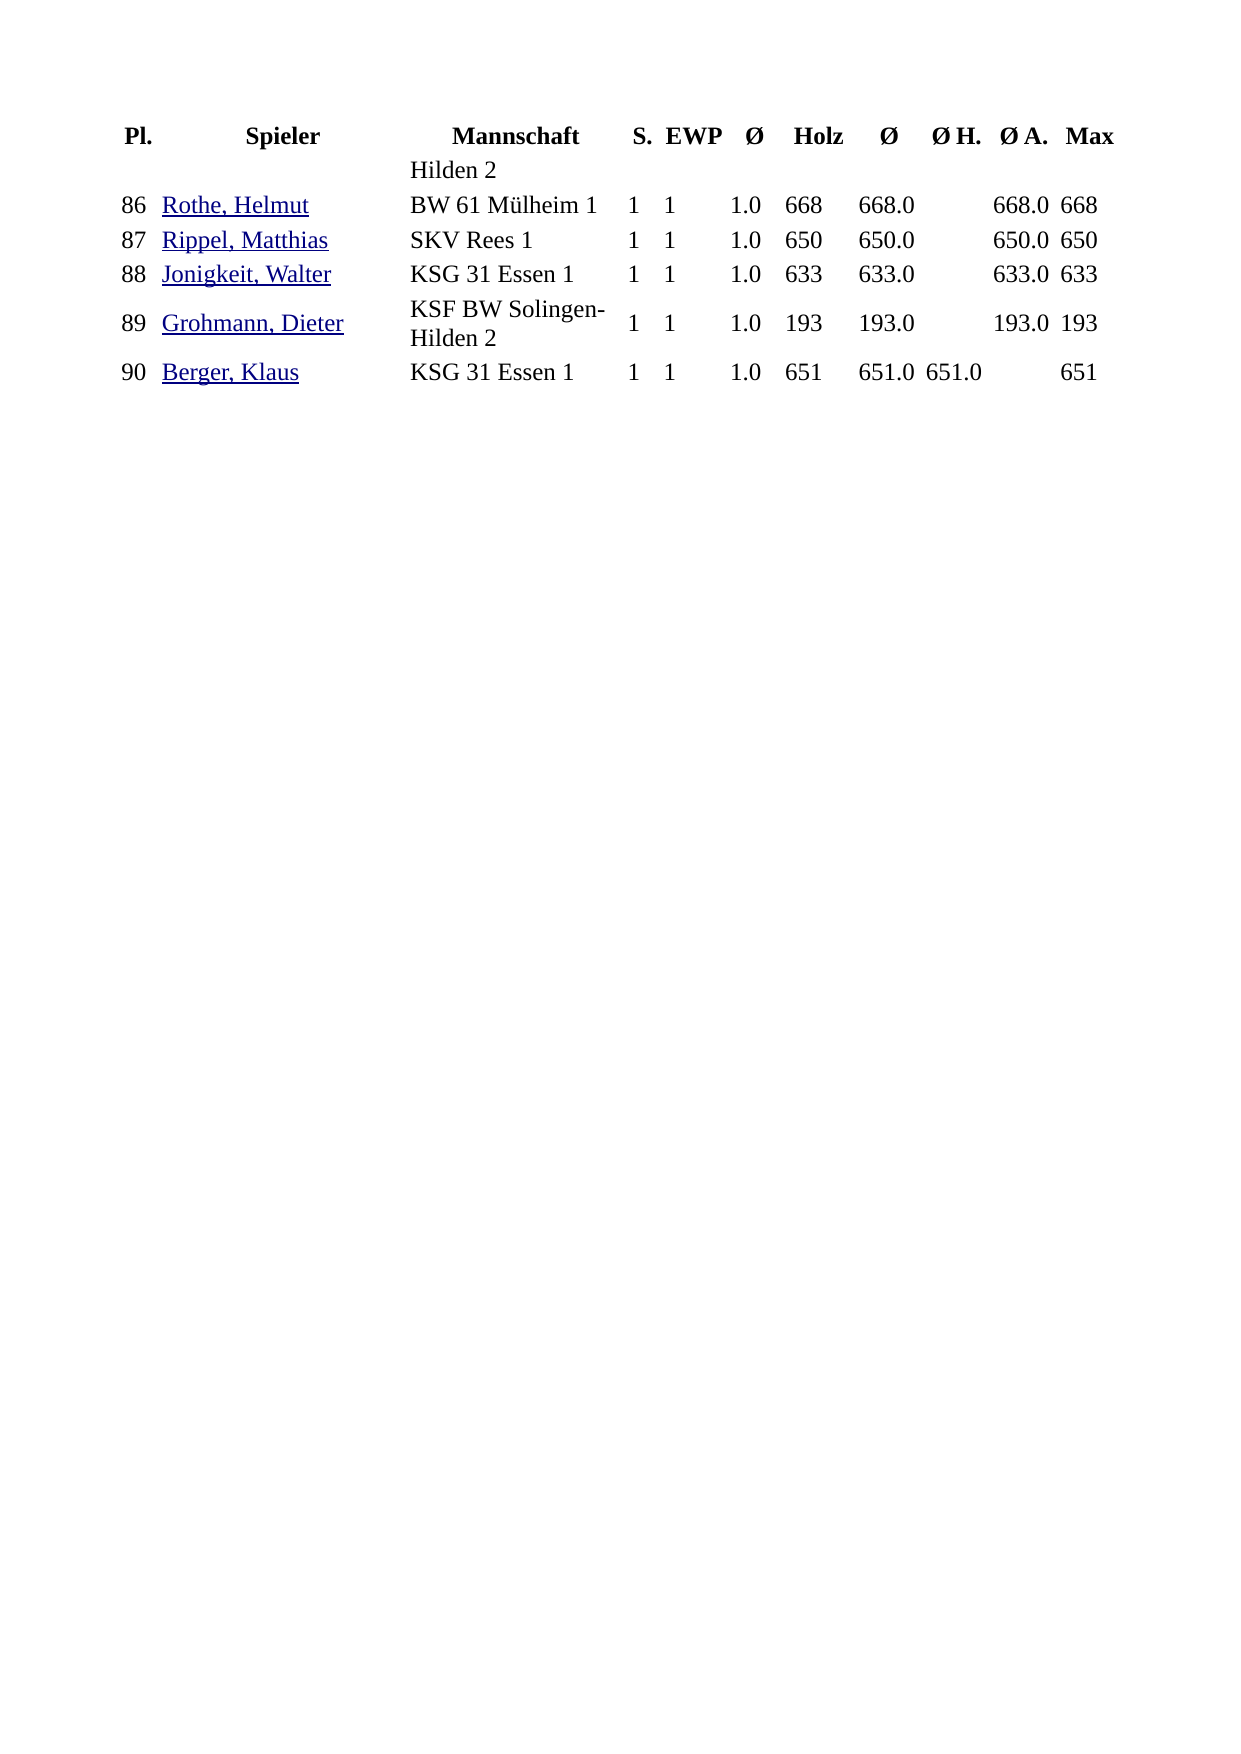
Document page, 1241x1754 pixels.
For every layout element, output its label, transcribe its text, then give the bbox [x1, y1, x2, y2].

table_cell 651.0 [923, 354, 990, 389]
table_cell 668.0 [855, 187, 923, 222]
table_cell [923, 187, 990, 222]
table_cell [660, 153, 727, 187]
table_cell 1 [660, 187, 727, 222]
table_cell BW 61 Mülheim 1 [407, 187, 624, 222]
table_cell 87 [118, 222, 159, 256]
table_cell [1057, 153, 1122, 187]
table_cell [624, 153, 660, 187]
table_cell [923, 153, 990, 187]
table_cell [923, 222, 990, 256]
table_cell [855, 153, 923, 187]
table_header Spieler [159, 118, 407, 153]
table_cell [159, 153, 407, 187]
table_cell 668 [782, 187, 855, 222]
table_cell Berger, Klaus [159, 354, 407, 389]
table_cell [782, 153, 855, 187]
table_cell 633 [1057, 256, 1122, 291]
table_cell 651 [1057, 354, 1122, 389]
table_header Pl. [118, 118, 159, 153]
table_cell 650 [782, 222, 855, 256]
table_cell 1 [624, 256, 660, 291]
table_header Max [1057, 118, 1122, 153]
table_cell Rothe, Helmut [159, 187, 407, 222]
table_cell Hilden 2 [407, 153, 624, 187]
table_cell Grohmann, Dieter [159, 291, 407, 354]
table_cell [990, 354, 1057, 389]
table_cell 1.0 [727, 291, 782, 354]
table_cell 668 [1057, 187, 1122, 222]
table_cell SKV Rees 1 [407, 222, 624, 256]
table_cell 90 [118, 354, 159, 389]
table_cell [118, 153, 159, 187]
table_cell 1 [660, 256, 727, 291]
table_cell 651 [782, 354, 855, 389]
table_cell 89 [118, 291, 159, 354]
table_cell 650.0 [990, 222, 1057, 256]
table_cell 193 [1057, 291, 1122, 354]
table_header EWP [660, 118, 727, 153]
table_cell 1 [660, 222, 727, 256]
table_cell 650.0 [855, 222, 923, 256]
table_header Ø H. [923, 118, 990, 153]
table_cell 1.0 [727, 222, 782, 256]
table_cell 88 [118, 256, 159, 291]
table_cell KSG 31 Essen 1 [407, 256, 624, 291]
table_cell 633.0 [855, 256, 923, 291]
table_cell [923, 256, 990, 291]
table_header S. [624, 118, 660, 153]
table_cell [923, 291, 990, 354]
table_cell 193.0 [990, 291, 1057, 354]
table_cell [990, 153, 1057, 187]
table_cell 86 [118, 187, 159, 222]
table_cell 1.0 [727, 187, 782, 222]
table_cell 1 [624, 354, 660, 389]
table_cell 193 [782, 291, 855, 354]
table_cell KSF BW Solingen-Hilden 2 [407, 291, 624, 354]
table_header Mannschaft [407, 118, 624, 153]
table_header Ø [727, 118, 782, 153]
table_cell 633 [782, 256, 855, 291]
table_cell 650 [1057, 222, 1122, 256]
table_cell 651.0 [855, 354, 923, 389]
table_cell [727, 153, 782, 187]
table_cell 193.0 [855, 291, 923, 354]
table_cell 1 [660, 291, 727, 354]
table_cell 633.0 [990, 256, 1057, 291]
table_header Ø [855, 118, 923, 153]
table_cell 1 [624, 291, 660, 354]
table_cell 1 [624, 222, 660, 256]
table_header Holz [782, 118, 855, 153]
table_cell 1 [660, 354, 727, 389]
table_cell 1 [624, 187, 660, 222]
table_cell 1.0 [727, 256, 782, 291]
table_header Ø A. [990, 118, 1057, 153]
table_cell Rippel, Matthias [159, 222, 407, 256]
table_cell KSG 31 Essen 1 [407, 354, 624, 389]
table_cell Jonigkeit, Walter [159, 256, 407, 291]
table_cell 668.0 [990, 187, 1057, 222]
table_cell 1.0 [727, 354, 782, 389]
